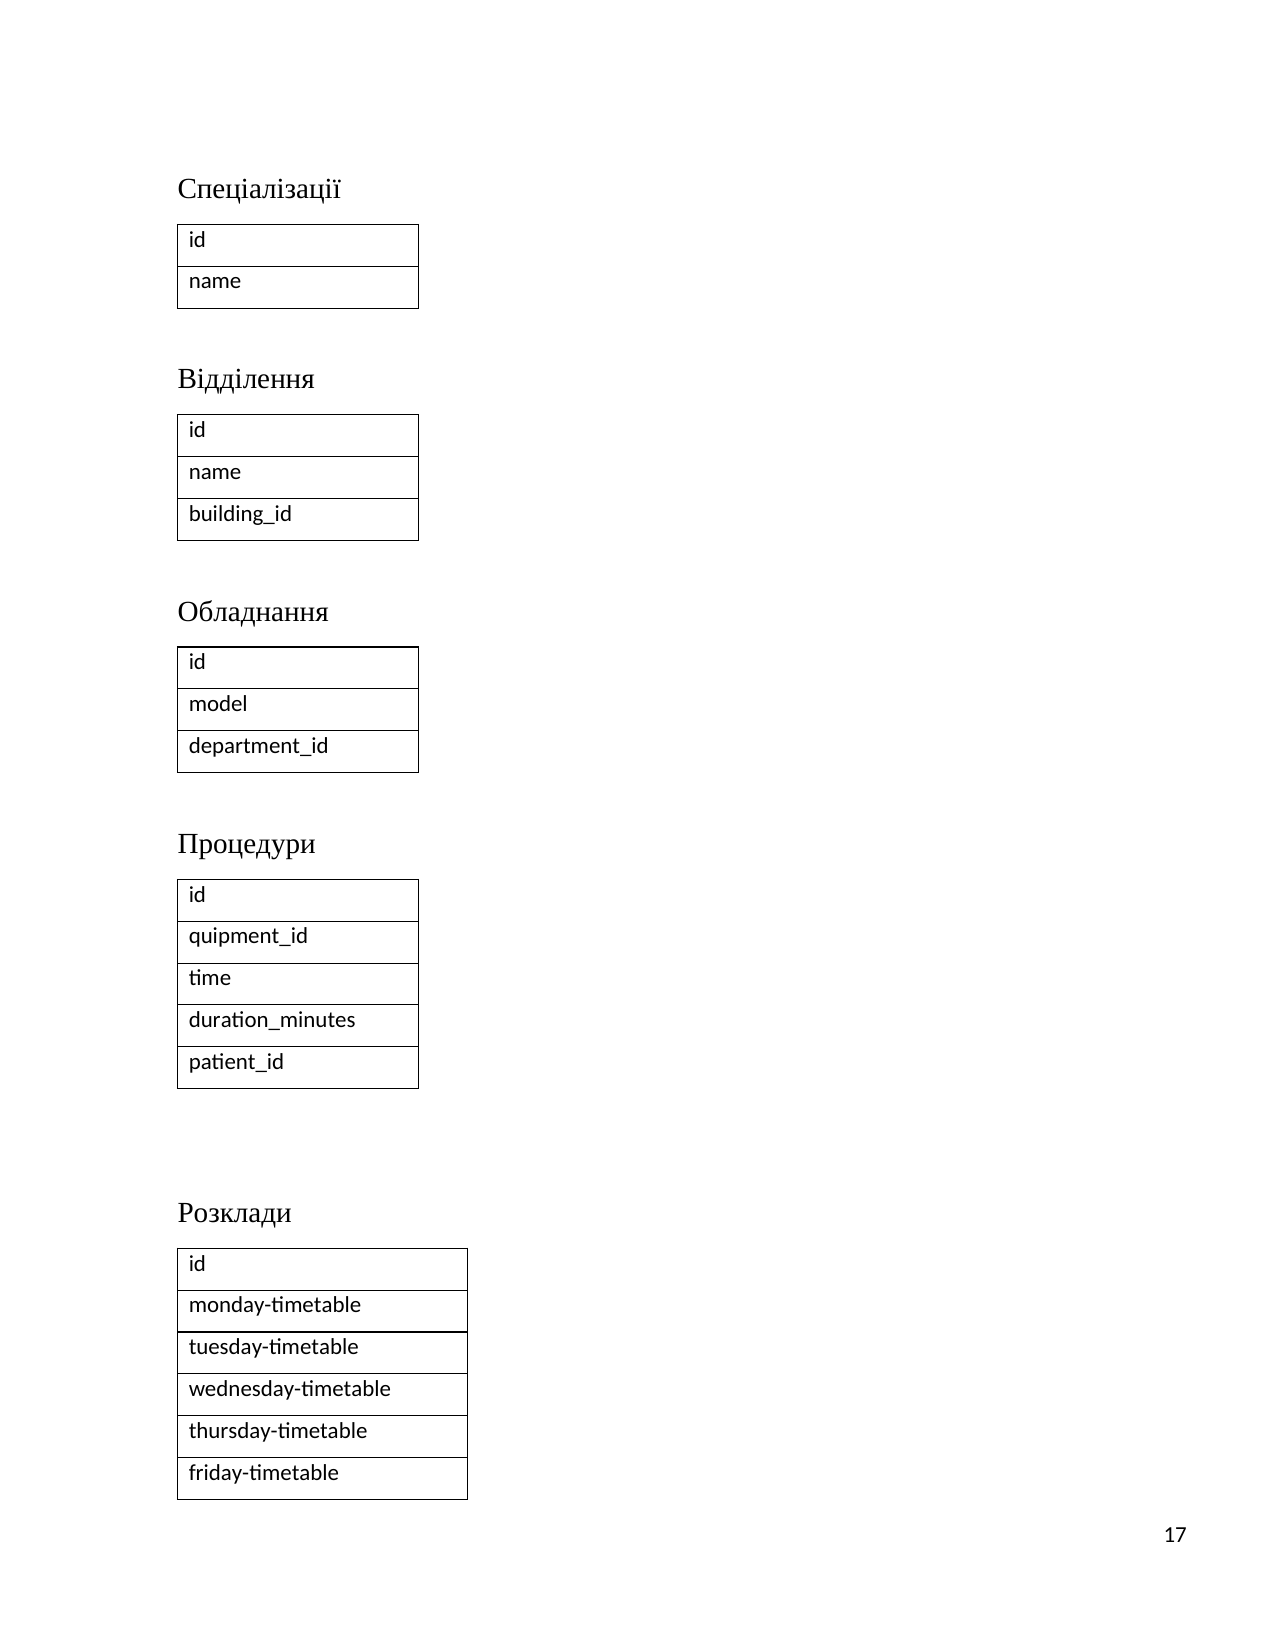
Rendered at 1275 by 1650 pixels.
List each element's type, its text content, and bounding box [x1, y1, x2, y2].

table_header id [178, 1249, 467, 1289]
table_cell name [178, 267, 418, 307]
table_cell quipment_id [178, 922, 418, 962]
table_cell monday-timetable [178, 1291, 467, 1331]
table_cell duration_minutes [178, 1005, 418, 1046]
table_cell wednesday-timetable [178, 1374, 467, 1415]
table_cell friday-timetable [178, 1458, 467, 1499]
text Обладнання [177, 594, 1186, 627]
table_cell time [178, 964, 418, 1004]
table_cell department_id [178, 731, 418, 772]
table_cell model [178, 689, 418, 730]
table_cell patient_id [178, 1047, 418, 1088]
text Процедури [177, 826, 1186, 859]
text Відділення [177, 361, 1186, 395]
text Розклади [177, 1195, 1186, 1228]
table_header id [178, 648, 418, 688]
table_cell thursday-timetable [178, 1416, 467, 1457]
table_header id [178, 225, 418, 266]
text Спеціалізації [177, 171, 1186, 204]
table_header id [178, 880, 418, 921]
table_cell name [178, 457, 418, 498]
table_header id [178, 415, 418, 456]
table_cell tuesday-timetable [178, 1333, 467, 1373]
table_cell building_id [178, 499, 418, 540]
